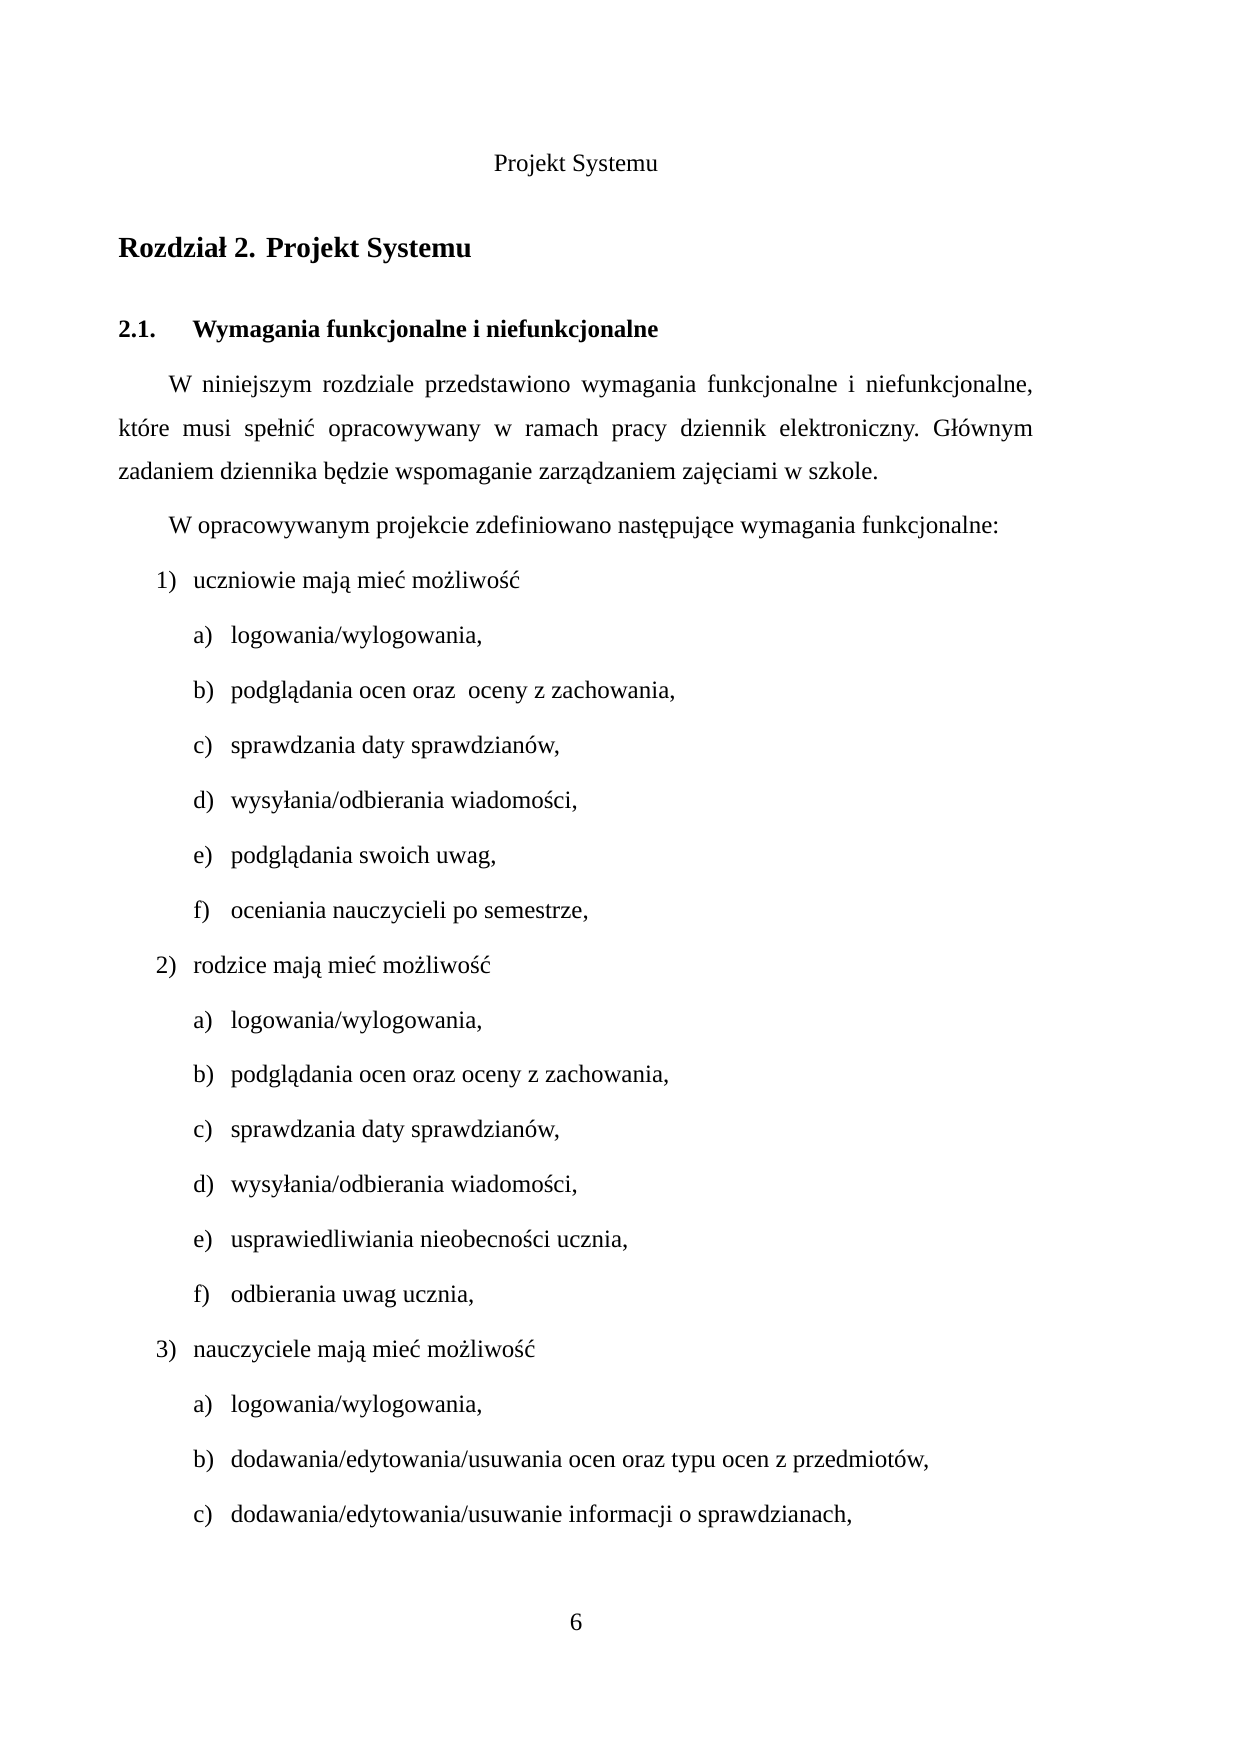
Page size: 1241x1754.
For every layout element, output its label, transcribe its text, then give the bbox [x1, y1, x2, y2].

subtitle Projekt Systemu [118, 231, 1033, 264]
list podglądania ocen oraz oceny z zachowania, [193, 675, 1033, 704]
list odbierania uwag ucznia, [193, 1279, 1033, 1308]
list dodawania/edytowania/usuwanie informacji o sprawdzianach, [193, 1499, 1033, 1527]
list logowania/wylogowania, [193, 620, 1033, 649]
list uczniowie mają mieć możliwość [156, 566, 1033, 594]
list nauczyciele mają mieć możliwość [156, 1334, 1033, 1363]
list wysyłania/odbierania wiadomości, [193, 1169, 1033, 1198]
list logowania/wylogowania, [193, 1389, 1033, 1418]
list wysyłania/odbierania wiadomości, [193, 785, 1033, 814]
list usprawiedliwiania nieobecności ucznia, [193, 1224, 1033, 1253]
list sprawdzania daty sprawdzianów, [193, 1114, 1033, 1143]
text W niniejszym rozdziale przedstawiono wymagania funkcjonalne i niefunkcjonalne, które musi spełnić opracowywany w ramach pracy dziennik elektroniczny. Głównym zadaniem dziennika będzie wspomaganie zarządzaniem zajęciami w szkole. [118, 369, 1033, 484]
list dodawania/edytowania/usuwania ocen oraz typu ocen z przedmiotów, [193, 1444, 1033, 1473]
list sprawdzania daty sprawdzianów, [193, 730, 1033, 759]
list oceniania nauczycieli po semestrze, [193, 895, 1033, 924]
list podglądania ocen oraz oceny z zachowania, [193, 1059, 1033, 1088]
list logowania/wylogowania, [193, 1005, 1033, 1033]
list podglądania swoich uwag, [193, 840, 1033, 869]
list rodzice mają mieć możliwość [156, 950, 1033, 978]
text W opracowywanym projekcie zdefiniowano następujące wymagania funkcjonalne: [118, 511, 1033, 539]
subtitle Wymagania funkcjonalne i niefunkcjonalne [118, 314, 1033, 343]
